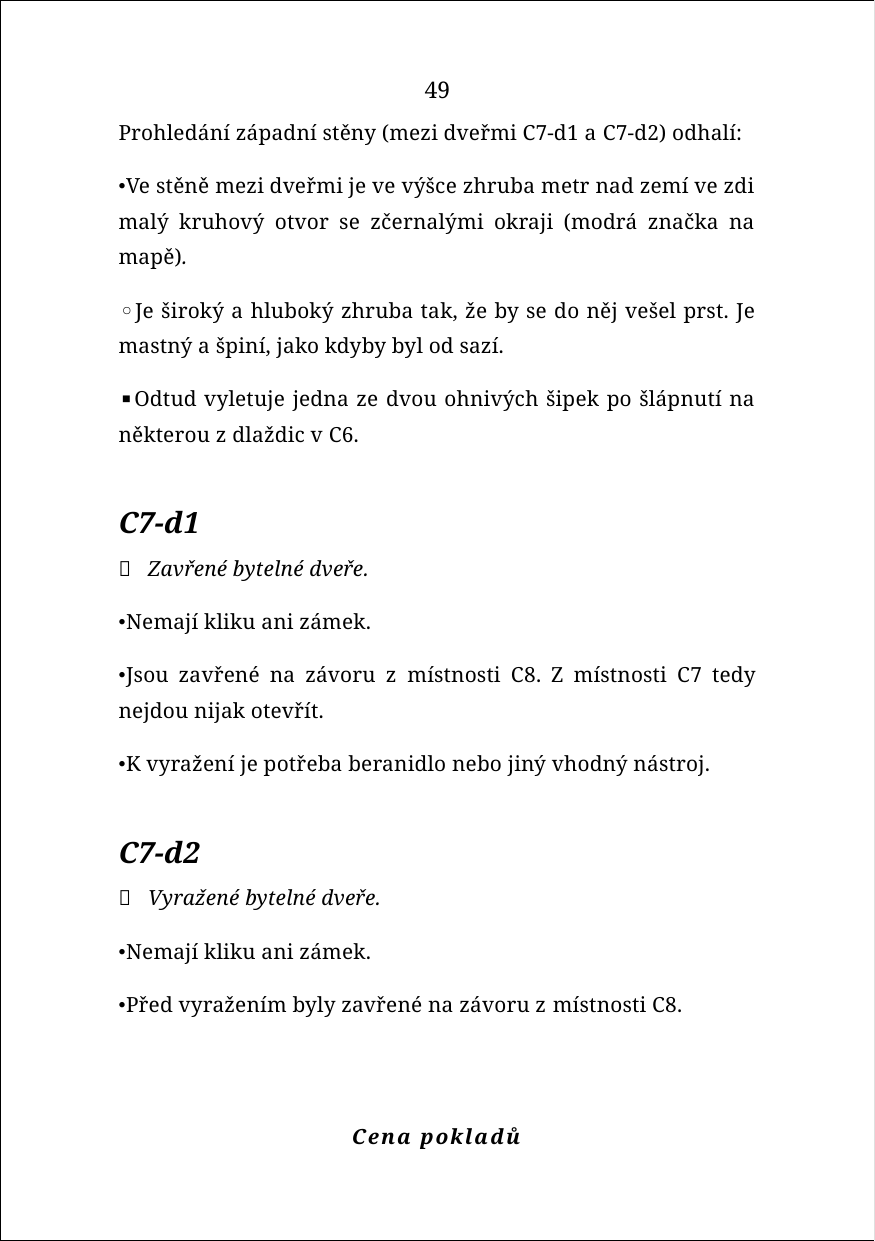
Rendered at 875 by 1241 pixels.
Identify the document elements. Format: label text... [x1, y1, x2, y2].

list Jsou zavřené na závoru z⁠ místnosti C8. Z⁠ místnosti C7 tedy nejdou nijak otevřít. [118, 661, 756, 724]
list Před vyražením byly zavřené na závoru z⁠ místnosti C8. [118, 990, 756, 1018]
list K⁠ vyražení je potřeba beranidlo nebo jiný vhodný nástroj. [118, 749, 756, 778]
list Odtud vyletuje jedna ze dvou ohnivých šipek po šlápnutí na některou z⁠ dlaždic v⁠ C6. [118, 384, 756, 448]
subtitle C7-d1 [118, 503, 756, 542]
text Prohledání západní stěny (mezi dveřmi C7-d1 a⁠ C7-d2) odhalí: [118, 118, 756, 147]
list Je široký a⁠ hluboký zhruba tak, že by se do něj vešel prst. Je mastný a⁠ špiní, jako kdyby byl od sazí. [118, 296, 756, 360]
list Nemají kliku ani zámek. [118, 937, 756, 965]
list Ve stěně mezi dveřmi je ve výšce zhruba metr nad zemí ve zdi malý kruhový otvor se zčernalými okraji (modrá značka na mapě). [118, 171, 756, 271]
text 🚪 Vyražené bytelné dveře. [118, 883, 756, 912]
text 🚪 Zavřené bytelné dveře. [118, 554, 756, 583]
subtitle C7-d2 [118, 832, 756, 872]
list Nemají kliku ani zámek. [118, 607, 756, 636]
